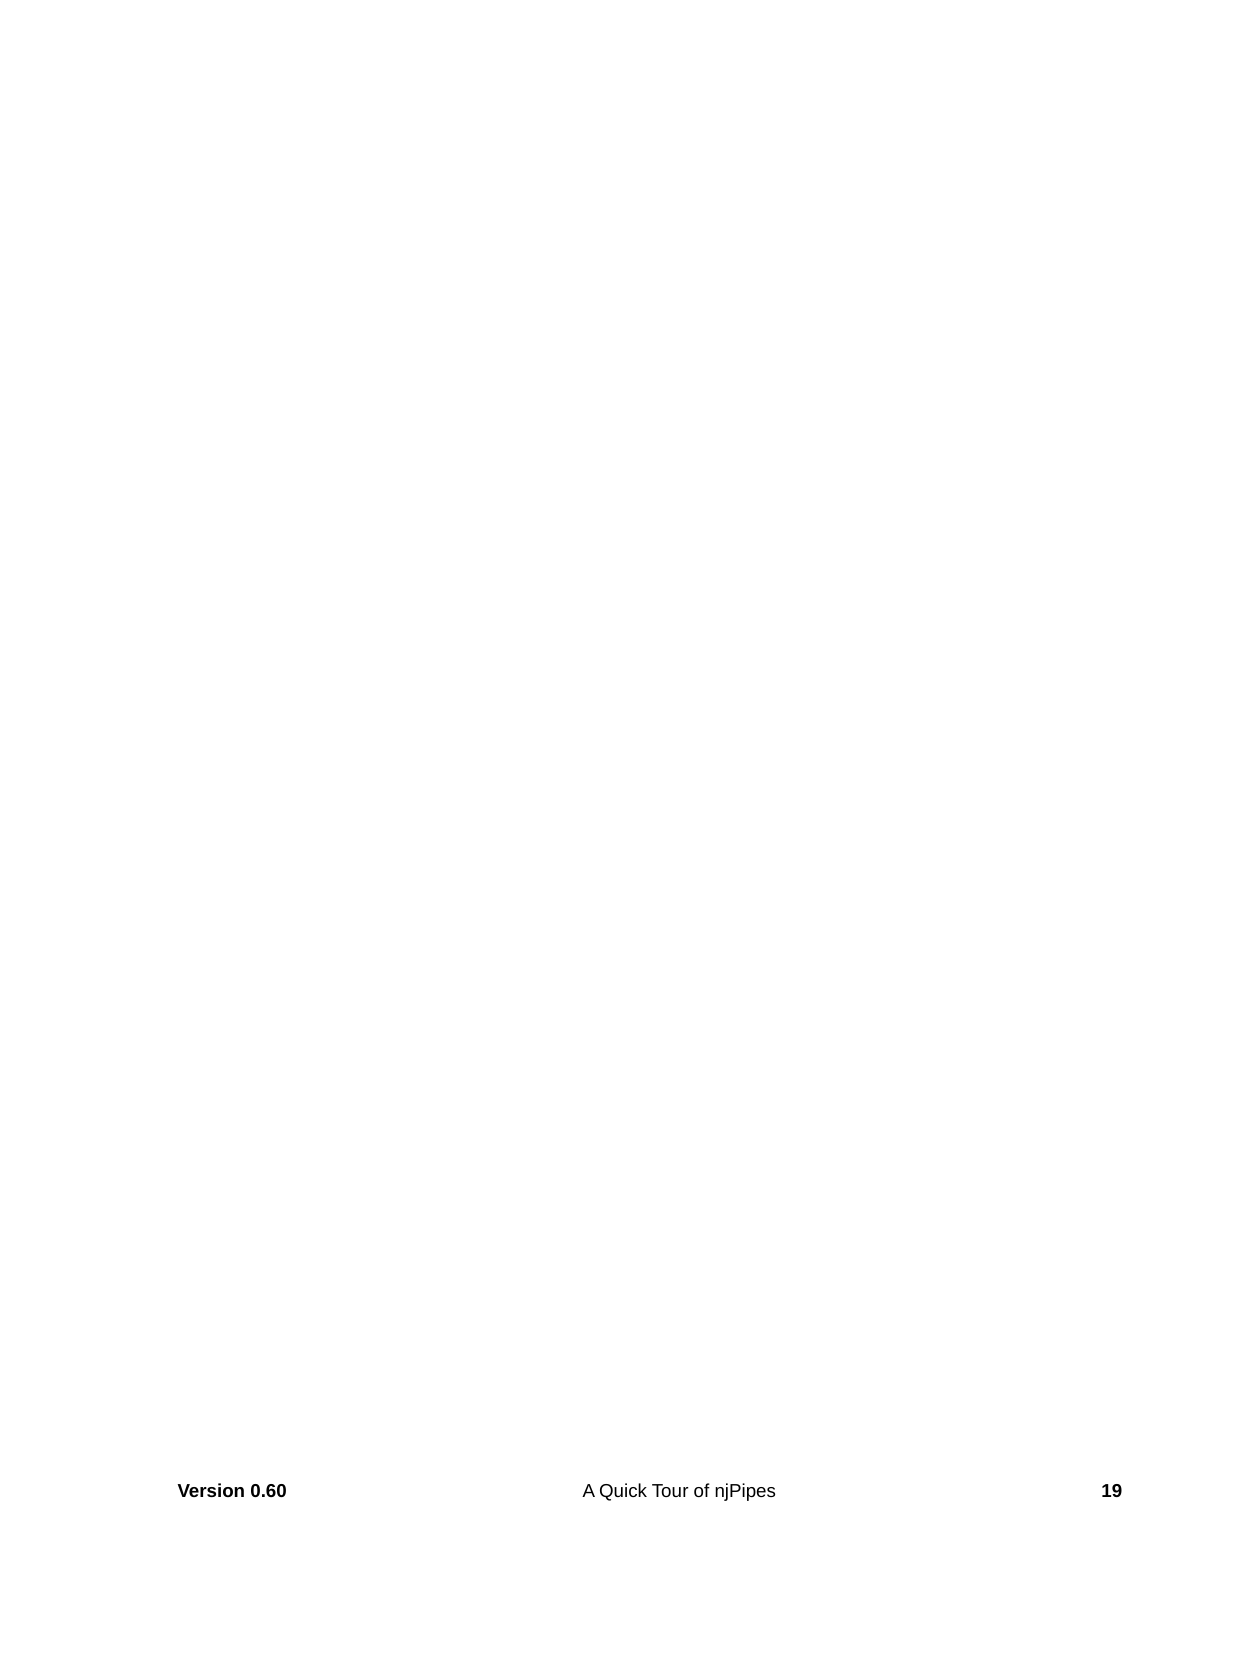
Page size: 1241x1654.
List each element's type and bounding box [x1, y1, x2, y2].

table_cell [366, 505, 1122, 546]
table_cell [366, 787, 1122, 825]
table_cell [366, 465, 1122, 505]
table_cell [177, 387, 366, 425]
table_cell [177, 228, 366, 268]
table_cell [177, 309, 366, 347]
table_cell [366, 309, 1122, 347]
table_cell [177, 706, 366, 747]
table_cell [366, 825, 1122, 863]
table_cell [177, 825, 366, 863]
table_cell [177, 268, 366, 308]
table_cell [177, 465, 366, 505]
table_cell [177, 188, 366, 228]
table_cell [366, 666, 1122, 706]
table_cell [177, 747, 366, 787]
table_cell [177, 425, 366, 465]
table_cell [366, 268, 1122, 308]
table_cell [366, 387, 1122, 425]
table_cell [366, 347, 1122, 387]
table_cell [177, 626, 366, 666]
table_cell [366, 228, 1122, 268]
table_cell [366, 586, 1122, 626]
table_cell [366, 747, 1122, 787]
table_cell [177, 546, 366, 586]
table_cell [366, 148, 1122, 188]
table_cell [366, 626, 1122, 666]
table_cell [366, 706, 1122, 747]
table_cell [177, 586, 366, 626]
table_cell [366, 188, 1122, 228]
table_cell [177, 666, 366, 706]
table_cell [177, 148, 366, 188]
table_cell [177, 347, 366, 387]
table_cell [366, 546, 1122, 586]
table_cell [177, 505, 366, 546]
table_cell [177, 787, 366, 825]
table_cell [366, 425, 1122, 465]
